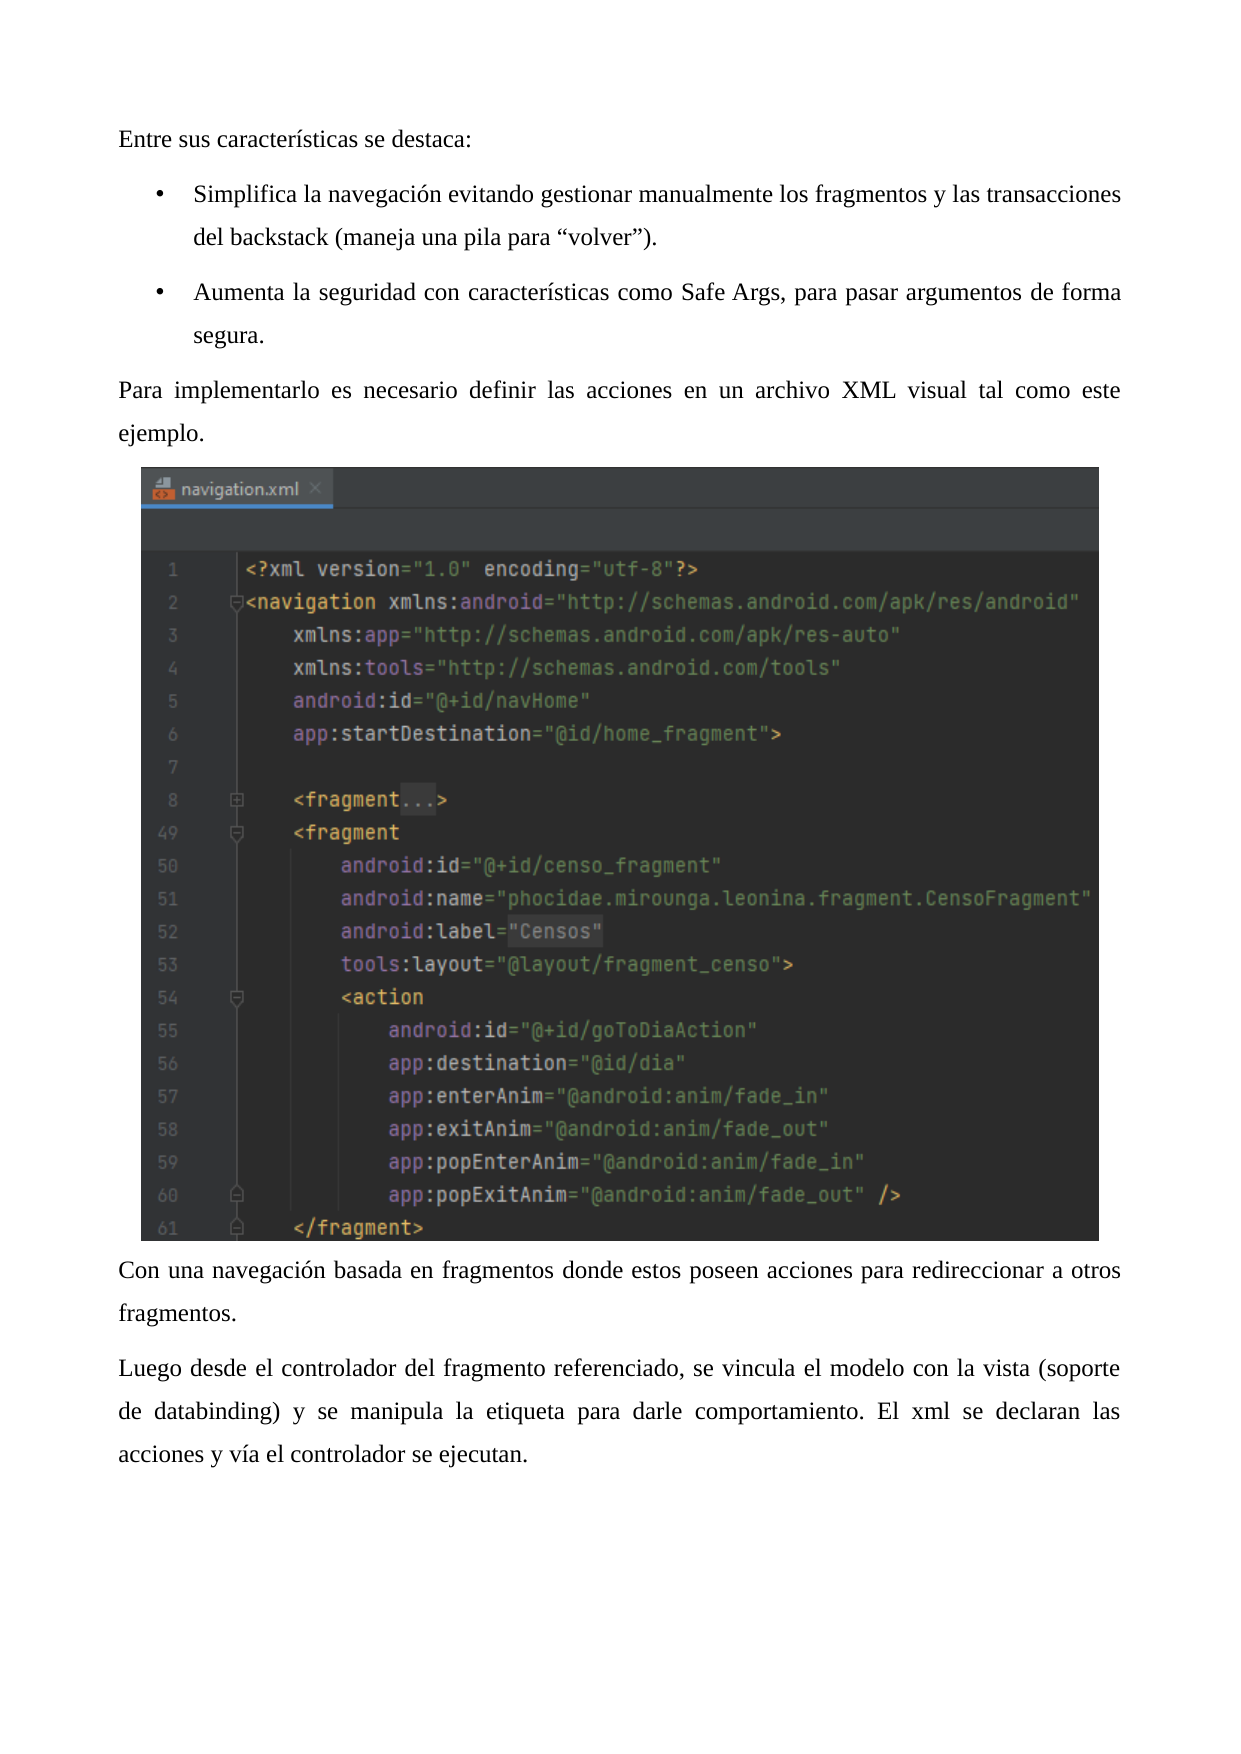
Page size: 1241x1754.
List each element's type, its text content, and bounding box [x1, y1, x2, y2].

text Para implementarlo es necesario definir las acciones en un archivo XML visual tal como este ejemplo. [118, 375, 1122, 447]
list Simplifica la navegación evitando gestionar manualmente los fragmentos y las transacciones del backstack (maneja una pila para “volver”). [156, 179, 1122, 251]
text Entre sus características se destaca: [118, 124, 1122, 153]
text Luego desde el controlador del fragmento referenciado, se vincula el modelo con la vista (soporte de databinding) y se manipula la etiqueta para darle comportamiento. El xml se declaran las acciones y vía el controlador se ejecutan. [118, 1353, 1122, 1468]
list Aumenta la seguridad con características como Safe Args, para pasar argumentos de forma segura. [156, 277, 1122, 349]
text Con una navegación basada en fragmentos donde estos poseen acciones para redireccionar a otros fragmentos. [118, 473, 1122, 1327]
